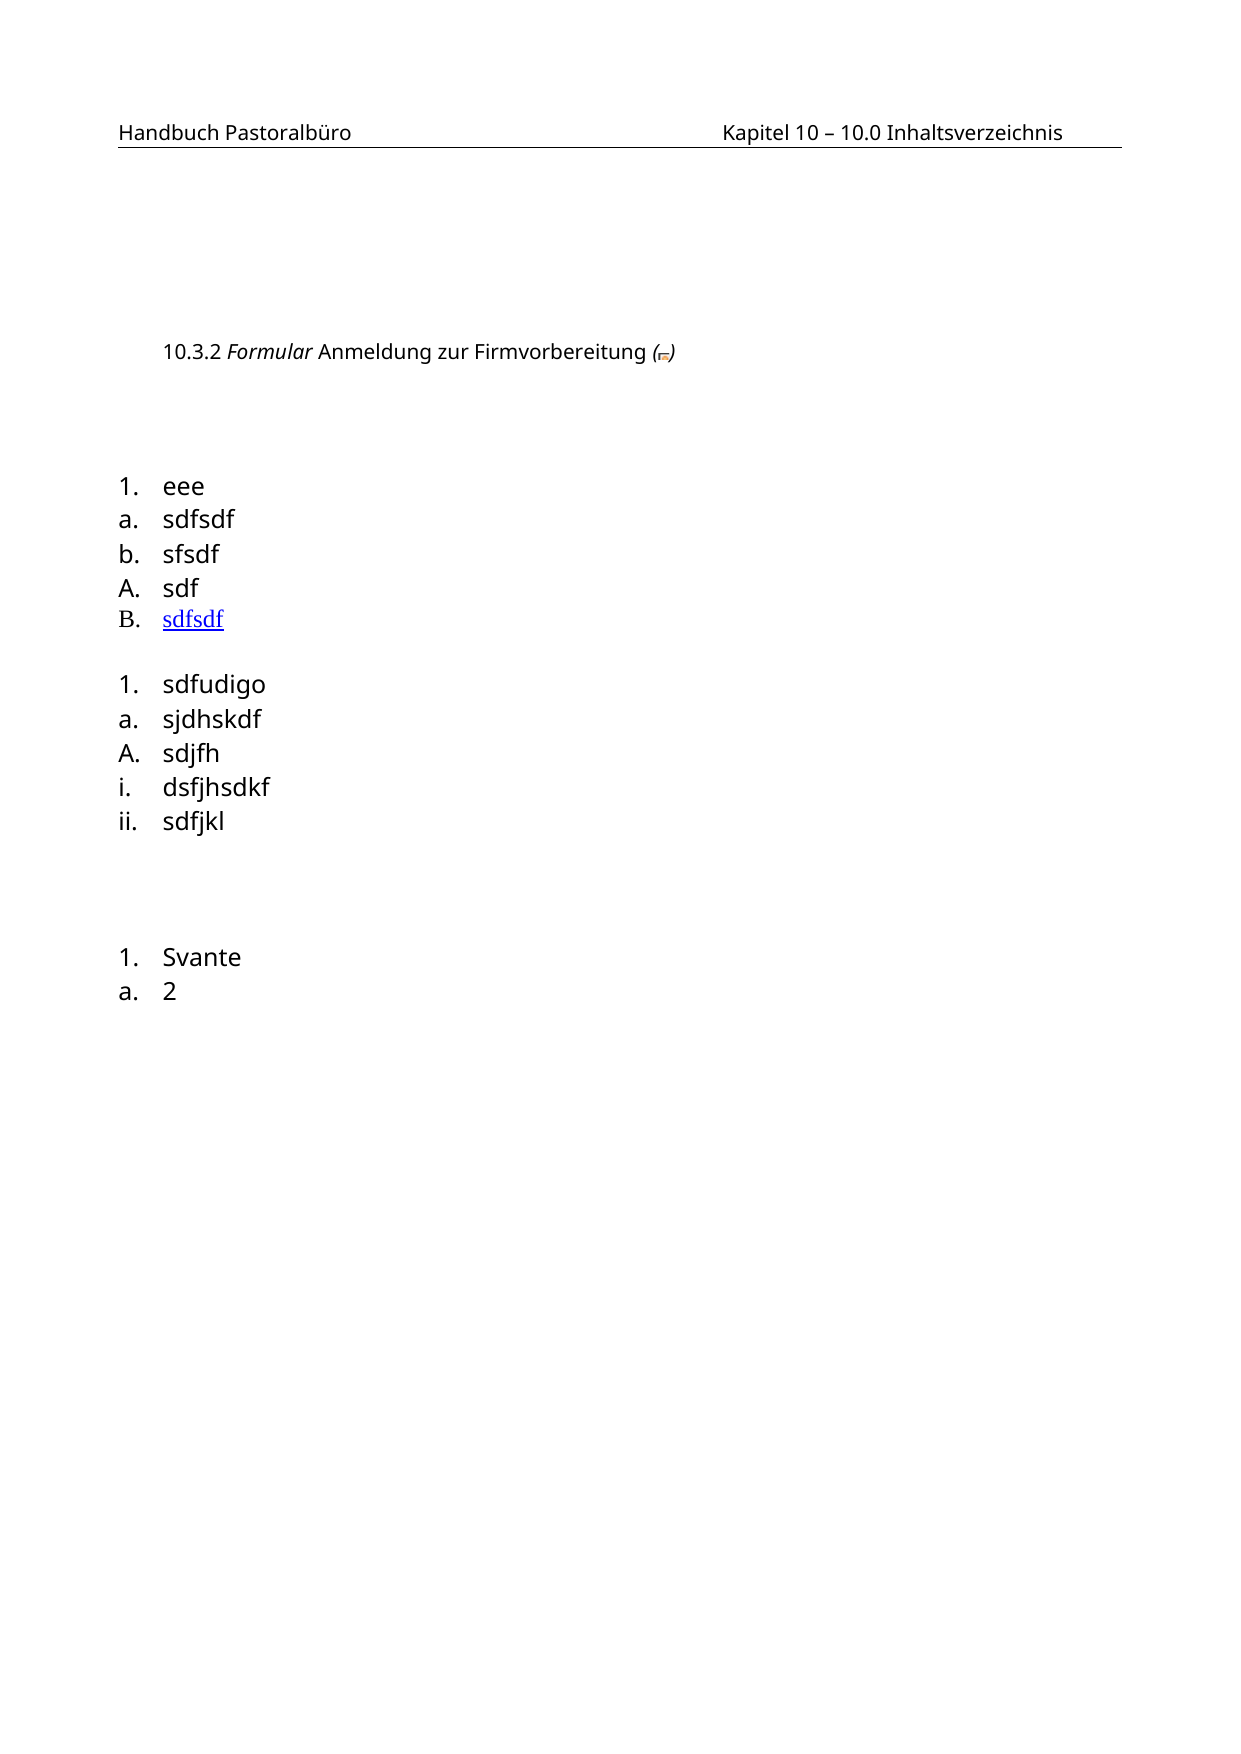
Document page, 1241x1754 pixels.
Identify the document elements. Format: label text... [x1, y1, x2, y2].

list Svante [118, 940, 1122, 974]
list eee [118, 468, 1122, 502]
list sjdhskdf [118, 701, 1122, 735]
list sdfsdf [118, 502, 1122, 536]
list sdfudigo [118, 667, 1122, 701]
list sdjfh [118, 735, 1122, 769]
list sdfjkl [118, 803, 1122, 837]
list sdf [118, 570, 1122, 604]
list dsfjhsdkf [118, 769, 1122, 803]
list sfsdf [118, 536, 1122, 570]
list sdfsdf [118, 604, 1122, 633]
list 2 [118, 974, 1122, 1008]
text 10.3.2 Formular Anmeldung zur Firmvorbereitung () [118, 337, 1122, 366]
